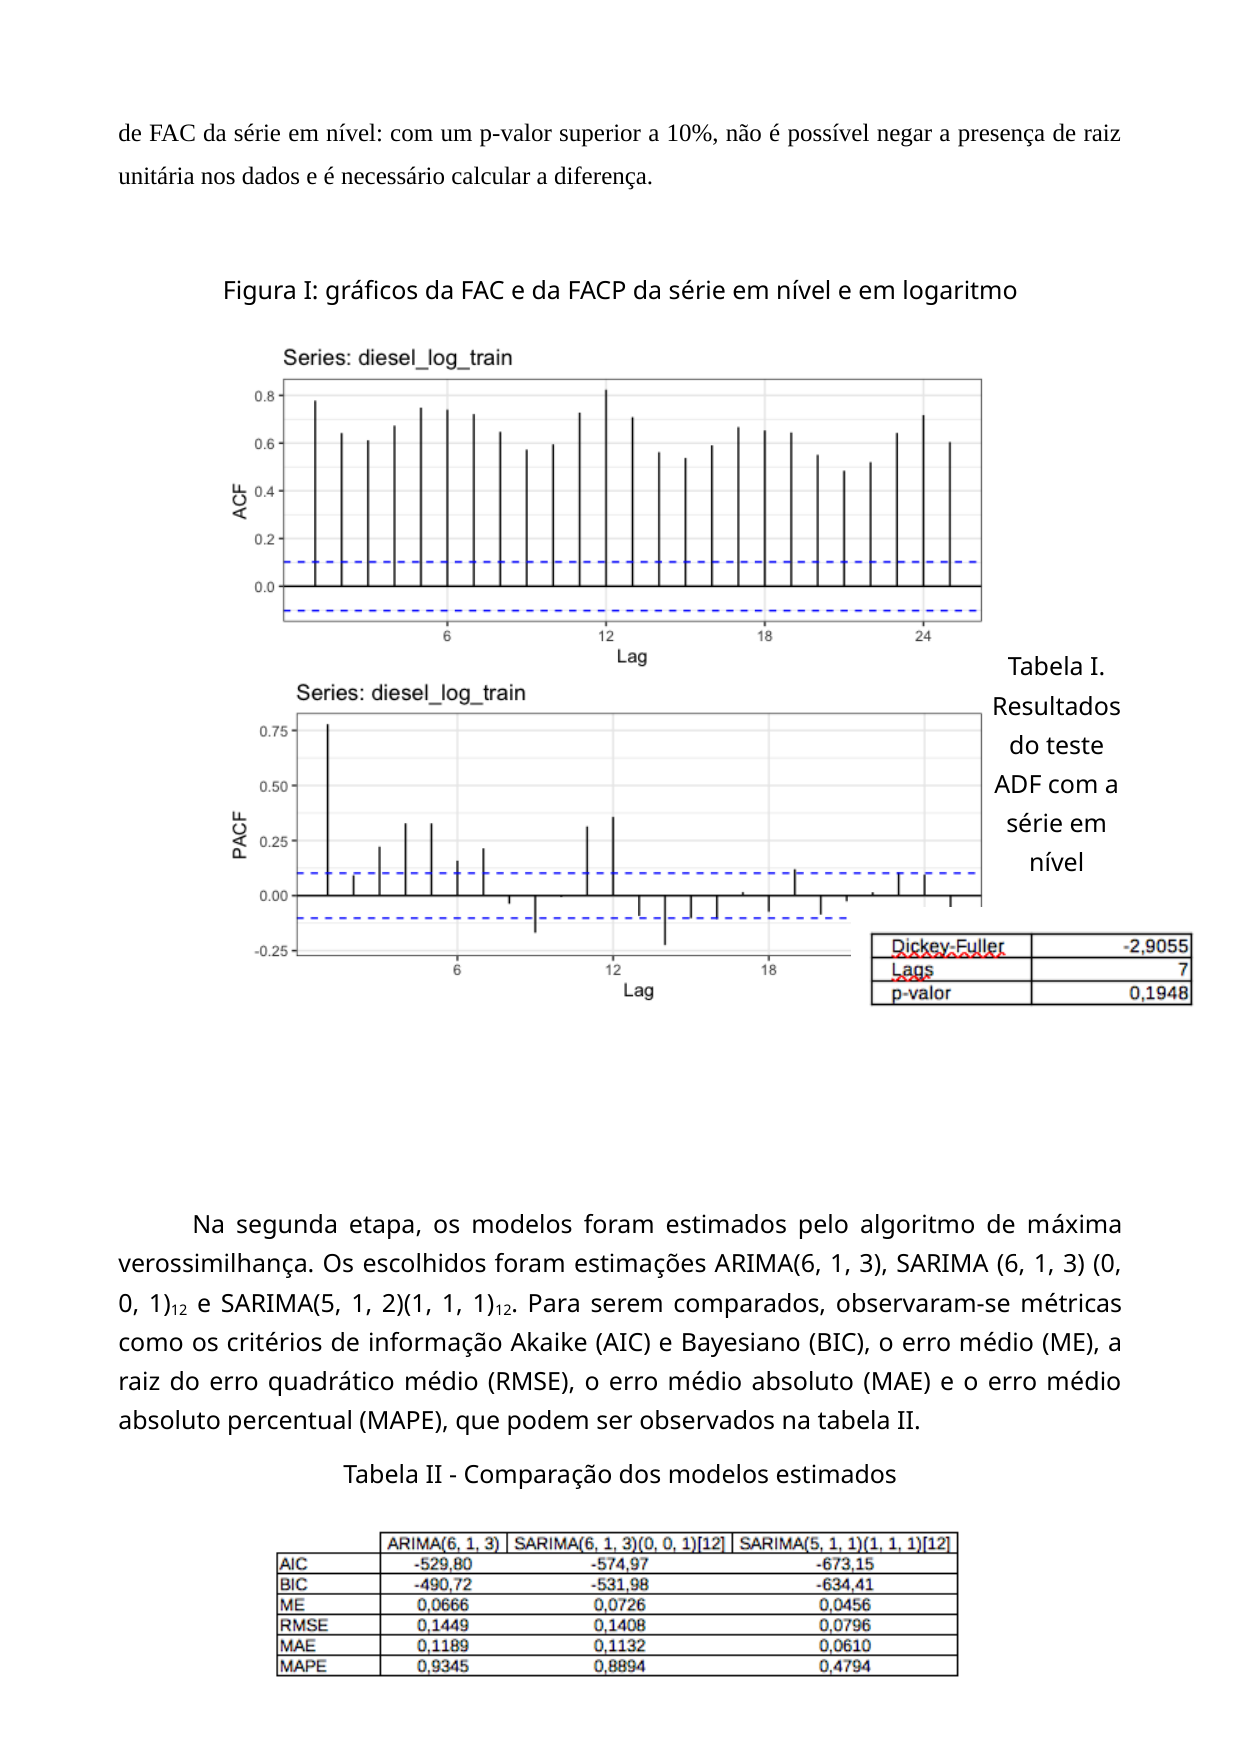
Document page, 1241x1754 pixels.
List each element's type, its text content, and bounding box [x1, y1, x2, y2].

text Tabela I. Resultados do teste ADF com a série em nível [991, 649, 1122, 879]
text [118, 649, 224, 879]
text de FAC da série em nível: com um p-valor superior a 10%, não é possível negar a presença de raiz unitária nos dados e é necessário calcular a diferença. [118, 118, 1122, 190]
text Na segunda etapa, os modelos foram estimados pelo algoritmo de máxima verossimilhança. Os escolhidos foram estimações ARIMA(6, 1, 3), SARIMA (6, 1, 3) (0, 0, 1)12 e SARIMA(5, 1, 2)(1, 1, 1)12. Para serem comparados, observaram-se métricas como os critérios de informação Akaike (AIC) e Bayesiano (BIC), o erro médio (ME), a raiz do erro quadrático médio (RMSE), o erro médio absoluto (MAE) e o erro médio absoluto percentual (MAPE), que podem ser observados na tabela II. [118, 1207, 1122, 1437]
picture [224, 340, 1241, 1029]
picture [261, 1518, 979, 1694]
text Figura I: gráficos da FAC e da FACP da série em nível e em logaritmo [118, 273, 1122, 307]
text Tabela II - Comparação dos modelos estimados [118, 1457, 1122, 1491]
